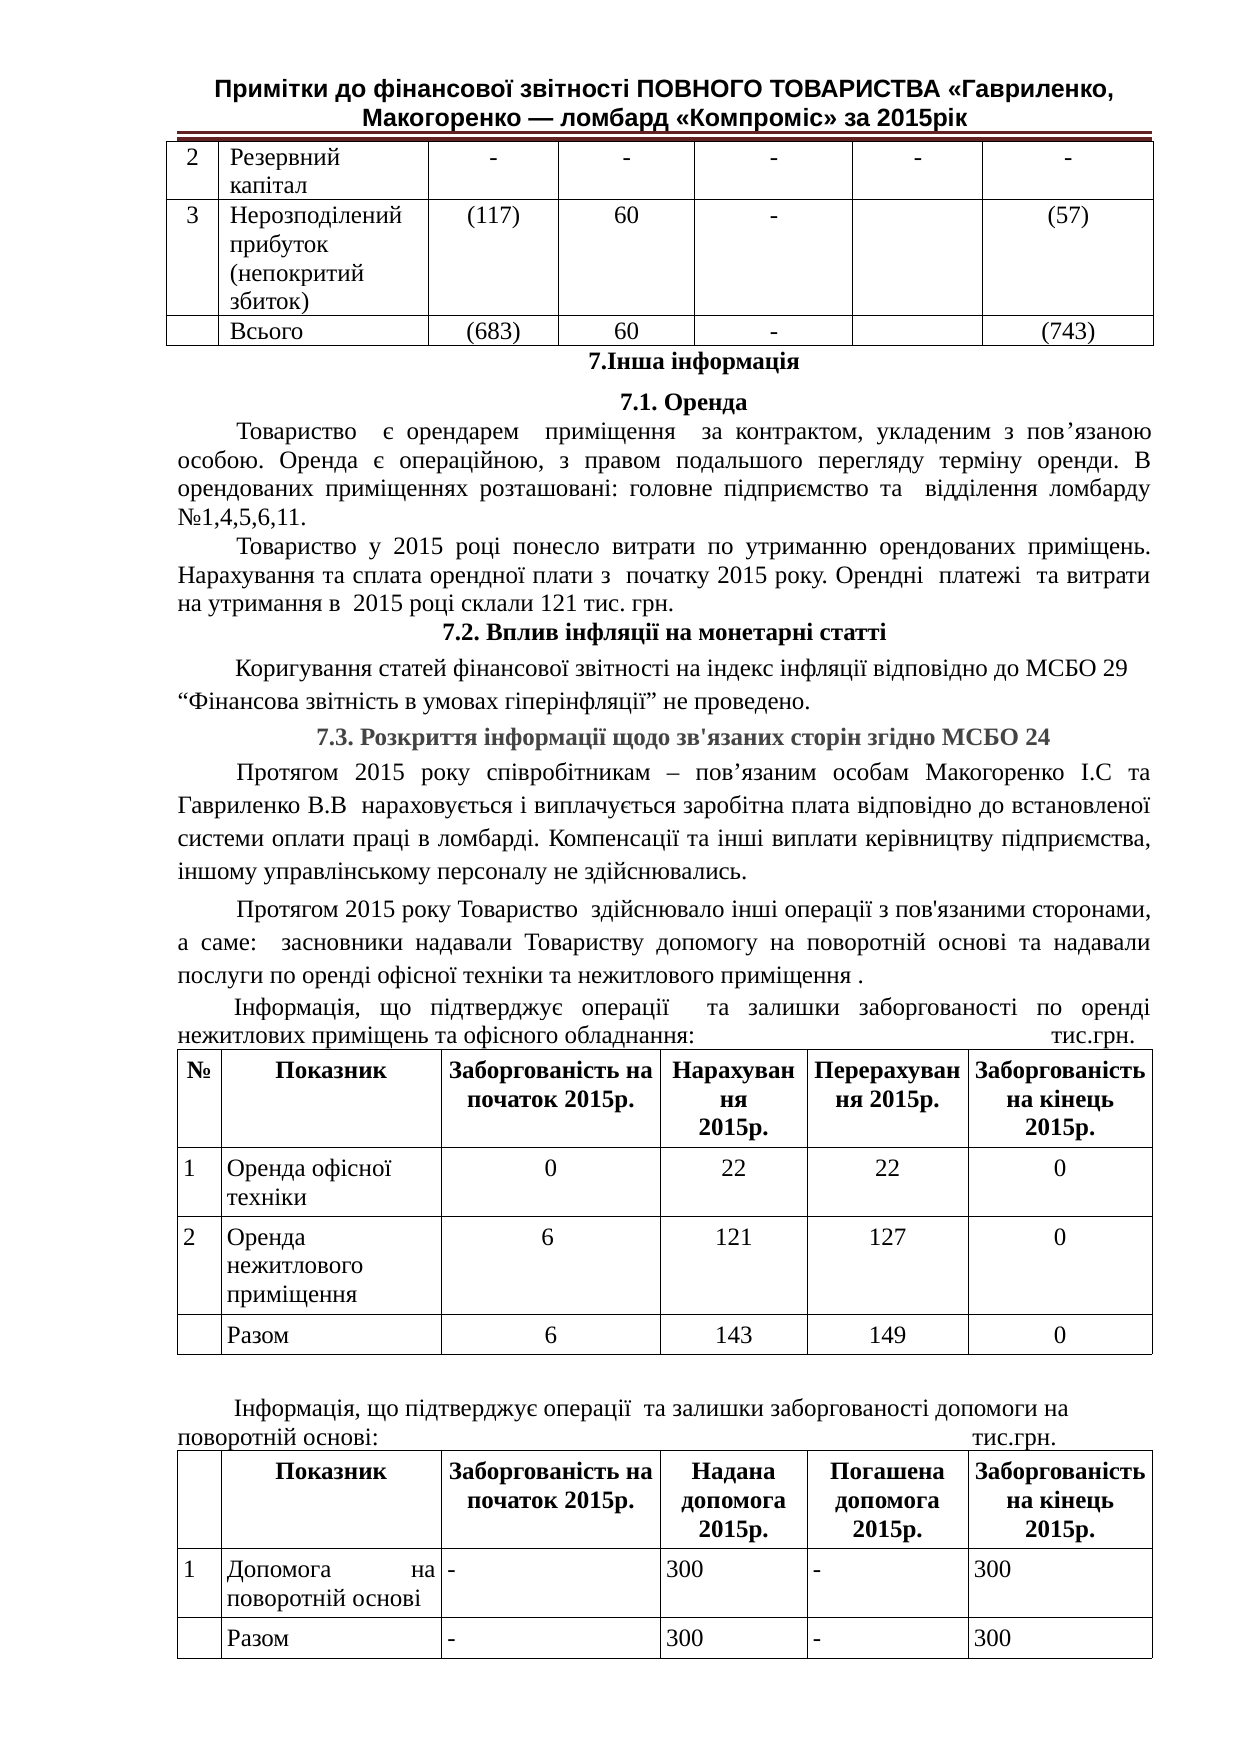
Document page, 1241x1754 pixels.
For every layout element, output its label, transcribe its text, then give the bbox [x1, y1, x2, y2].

table_header Перерахування 2015р. [808, 1050, 968, 1147]
table_header Заборгованість на початок 2015р. [442, 1451, 660, 1548]
table_cell (743) [983, 316, 1153, 345]
table_header Надана допомога 2015р. [661, 1451, 807, 1548]
table_cell 2 [167, 142, 218, 199]
table_cell - [559, 142, 694, 199]
table_cell [853, 316, 982, 345]
table_cell Допомога на поворотній основі [222, 1549, 441, 1617]
table_cell 143 [661, 1315, 807, 1354]
table_cell 60 [559, 200, 694, 315]
table_cell 0 [969, 1315, 1152, 1354]
table_cell (683) [429, 316, 558, 345]
table_cell Всього [219, 316, 428, 345]
table_cell 1 [178, 1148, 221, 1216]
table_cell 2 [178, 1217, 221, 1314]
table_header Заборгованість на початок 2015р. [442, 1050, 660, 1147]
table_cell (117) [429, 200, 558, 315]
text Товариство у 2015 році понесло витрати по утриманню орендованих приміщень. Нарахування та сплата орендної плати з початку 2015 року. Орендні платежі та витрати на утримання в 2015 році склали 121 тис. грн. [177, 531, 1152, 617]
table_cell 6 [442, 1315, 660, 1354]
table_cell 300 [661, 1618, 807, 1658]
text Коригування статей фінансової звітності на індекс інфляції відповідно до МСБО 29 “Фінансова звітність в умовах гіперінфляції” не проведено. [177, 649, 1152, 714]
table_header Погашена допомога 2015р. [808, 1451, 968, 1548]
table_cell - [442, 1549, 660, 1617]
table_cell 0 [442, 1148, 660, 1216]
table_cell 121 [661, 1217, 807, 1314]
text Товариство є орендарем приміщення за контрактом, укладеним з пов’язаною особою. Оренда є операційною, з правом подальшого перегляду терміну оренди. В орендованих приміщеннях розташовані: головне підприємство та відділення ломбарду №1,4,5,6,11. [177, 416, 1152, 531]
table_cell [178, 1618, 221, 1658]
table_cell - [442, 1618, 660, 1658]
table_cell - [808, 1549, 968, 1617]
table_cell (57) [983, 200, 1153, 315]
text Протягом 2015 року Товариство здійснювало інші операції з пов'язаними сторонами, а саме: засновники надавали Товариству допомогу на поворотній основі та надавали послуги по оренді офісної техніки та нежитлового приміщення . [177, 890, 1152, 989]
table_header Заборгованість на кінець 2015р. [969, 1451, 1152, 1548]
table_cell - [853, 142, 982, 199]
table_cell Разом [222, 1315, 441, 1354]
subtitle 7.3. Розкриття інформації щодо зв'язаних сторін згідно МСБО 24 [215, 717, 1152, 750]
table_cell [167, 316, 218, 345]
table_cell 6 [442, 1217, 660, 1314]
table_cell Разом [222, 1618, 441, 1658]
table_header Заборгованість на кінець 2015р. [969, 1050, 1152, 1147]
table_cell Нерозподілений прибуток (непокритий збиток) [219, 200, 428, 315]
text Інформація, що підтверджує операції та залишки заборгованості по оренді нежитлових приміщень та офісного обладнання: тис.грн. [177, 992, 1152, 1049]
table_header № [178, 1050, 221, 1147]
table_cell 22 [808, 1148, 968, 1216]
table_cell [178, 1315, 221, 1354]
table_cell 60 [559, 316, 694, 345]
text 7.1. Оренда [546, 387, 1152, 416]
table_cell - [983, 142, 1153, 199]
table_cell 22 [661, 1148, 807, 1216]
table_header Показник [222, 1050, 441, 1147]
table_cell - [695, 142, 852, 199]
table_cell 300 [969, 1618, 1152, 1658]
text 7.Інша інформація [177, 346, 1152, 375]
table_cell - [695, 200, 852, 315]
table_cell - [429, 142, 558, 199]
table_header Нарахування 2015р. [661, 1050, 807, 1147]
text Інформація, що підтверджує операції та залишки заборгованості допомоги на поворотній основі: тис.грн. [177, 1393, 1152, 1450]
table_cell 149 [808, 1315, 968, 1354]
text Протягом 2015 року співробітникам – пов’язаним особам Макогоренко І.С та Гавриленко В.В нараховується і виплачується заробітна плата відповідно до встановленої системи оплати праці в ломбарді. Компенсації та інші виплати керівництву підприємства, іншому управлінському персоналу не здійснювались. [177, 753, 1152, 884]
table_cell Резервний капітал [219, 142, 428, 199]
table_cell 3 [167, 200, 218, 315]
table_cell 300 [969, 1549, 1152, 1617]
table_cell Оренда офісної техніки [222, 1148, 441, 1216]
table_cell 127 [808, 1217, 968, 1314]
table_cell 0 [969, 1148, 1152, 1216]
text 7.2. Вплив інфляції на монетарні статті [177, 617, 1152, 646]
table_header Показник [222, 1451, 441, 1548]
table_cell 300 [661, 1549, 807, 1617]
table_cell 1 [178, 1549, 221, 1617]
table_cell Оренда нежитлового приміщення [222, 1217, 441, 1314]
table_cell 0 [969, 1217, 1152, 1314]
table_cell - [808, 1618, 968, 1658]
table_cell [853, 200, 982, 315]
table_cell - [695, 316, 852, 345]
table_header [178, 1451, 221, 1548]
